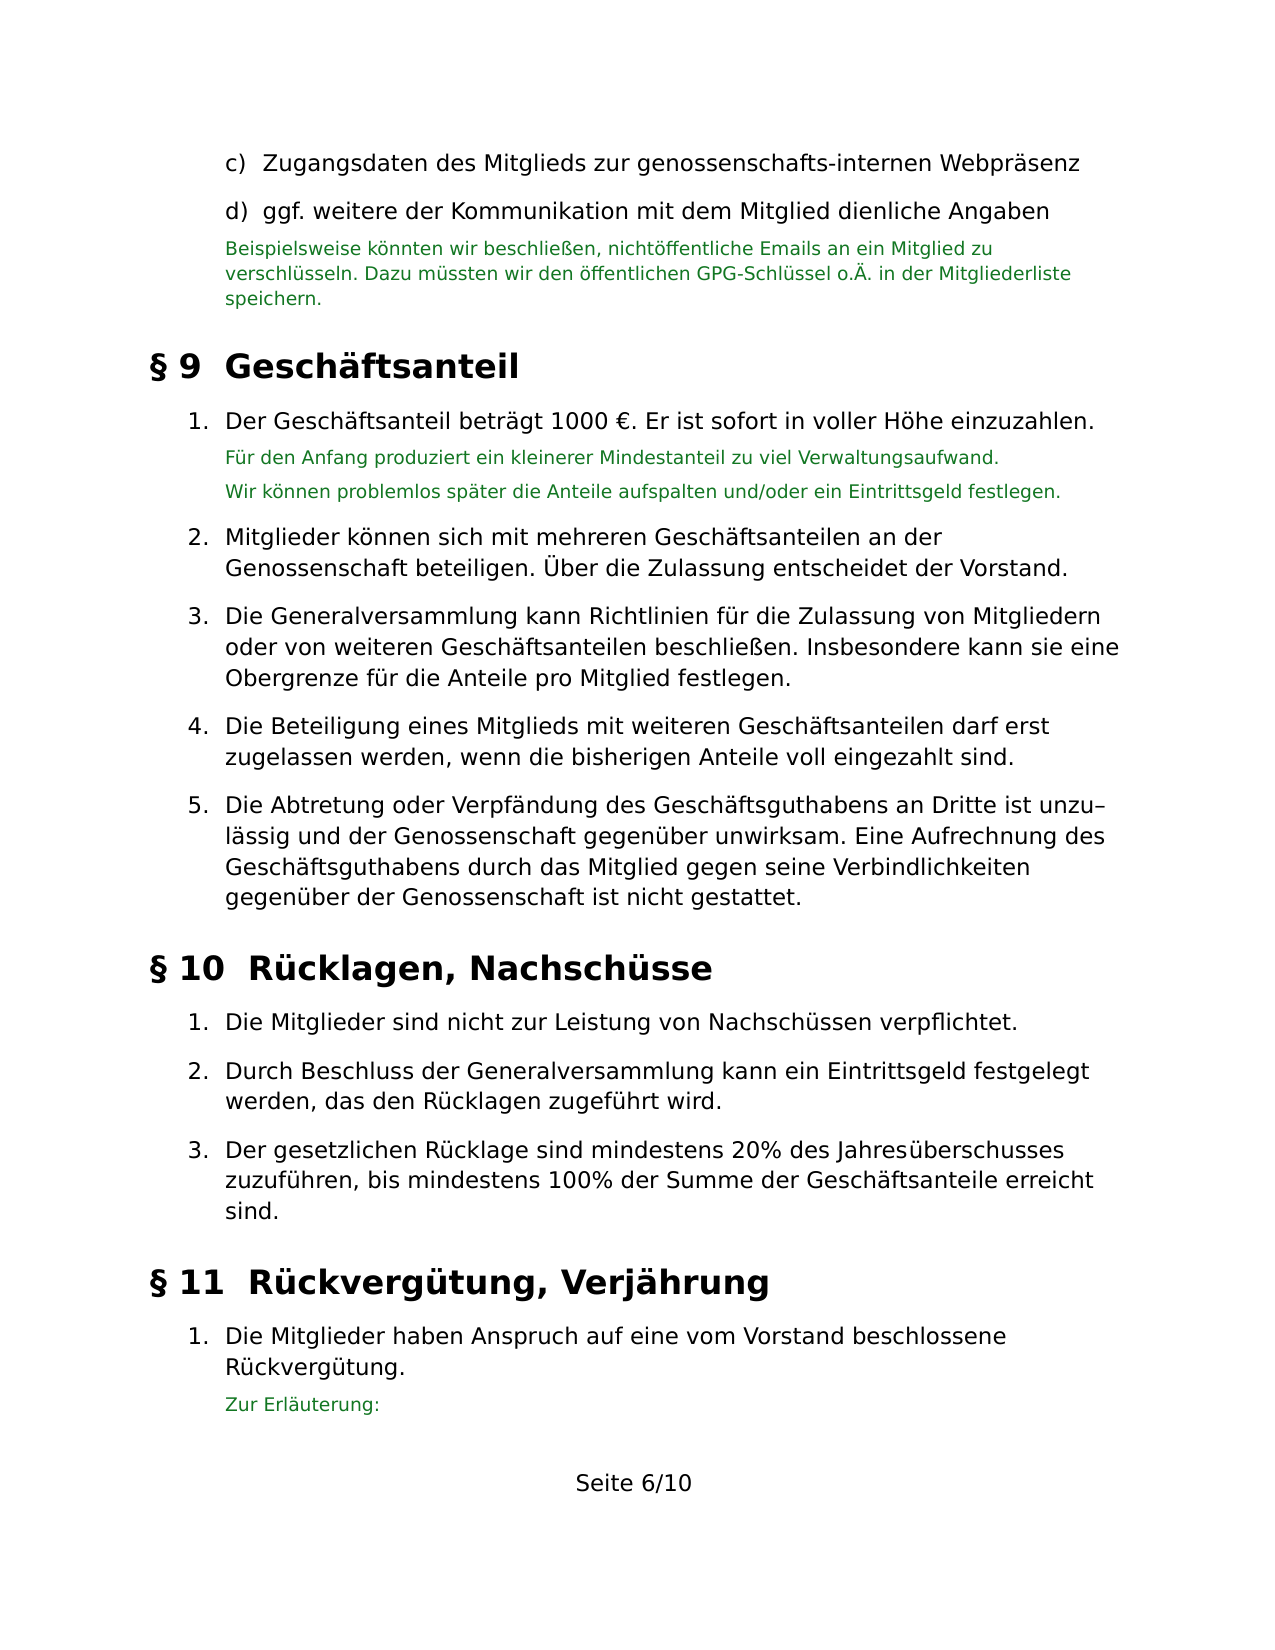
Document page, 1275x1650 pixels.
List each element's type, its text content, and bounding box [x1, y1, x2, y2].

list Der Geschäftsanteil beträgt 1000 €. Er ist sofort in voller Höhe einzuzahlen. [187, 408, 1125, 434]
list Die Generalversammlung kann Richtlinien für die Zulassung von Mitgliedern oder von weiteren Geschäftsanteilen beschließen. Insbesondere kann sie eine Obergrenze für die Anteile pro Mitglied festlegen. [187, 603, 1125, 691]
subtitle Rücklagen, Nachschüsse [150, 949, 1125, 988]
list Zugangsdaten des Mitglieds zur genossenschafts-internen Webpräsenz [225, 150, 1125, 177]
list Die Beteiligung eines Mitglieds mit weiteren Geschäftsanteilen darf erst zugelassen werden, wenn die bisherigen Anteile voll eingezahlt sind. [187, 713, 1125, 771]
list Der gesetzlichen Rücklage sind mindestens 20% des Jahres­überschusses zuzuführen, bis mindestens 100% der Summe der Geschäftsanteile erreicht sind. [187, 1137, 1125, 1225]
list Durch Beschluss der Generalversammlung kann ein Eintrittsgeld festgelegt werden, das den Rücklagen zugeführt wird. [187, 1058, 1125, 1115]
list Die Mitglieder haben Anspruch auf eine vom Vorstand beschlossene Rückvergütung. [187, 1323, 1125, 1381]
text Beispielsweise könnten wir beschließen, nichtöffentliche Emails an ein Mitglied zu verschlüsseln. Dazu müssten wir den öffentlichen GPG-Schlüssel o.Ä. in der Mitgliederliste speichern. [225, 238, 1125, 310]
list Zur Erläuterung: [225, 1394, 1125, 1416]
list Mitglieder können sich mit mehreren Geschäftsanteilen an der Genossenschaft beteiligen. Über die Zulassung entscheidet der Vorstand. [187, 524, 1125, 582]
subtitle Rückvergütung, Verjährung [150, 1263, 1125, 1302]
list ggf. weitere der Kommunikation mit dem Mitglied dienliche Angaben [225, 198, 1125, 225]
list Wir können problemlos später die Anteile aufspalten und/oder ein Eintrittsgeld festlegen. [225, 481, 1125, 503]
list Die Abtretung oder Verpfändung des Geschäftsguthabens an Dritte ist unzu–lässig und der Genossenschaft gegenüber unwirksam. Eine Aufrechnung des Geschäftsguthabens durch das Mitglied gegen seine Verbindlichkeiten gegenüber der Genossenschaft ist nicht gestattet. [187, 792, 1125, 911]
list Die Mitglieder sind nicht zur Leistung von Nachschüssen verpflichtet. [187, 1009, 1125, 1036]
list Für den Anfang produziert ein kleinerer Mindestanteil zu viel Verwaltungsaufwand. [225, 447, 1125, 469]
subtitle Geschäftsanteil [150, 347, 1125, 386]
